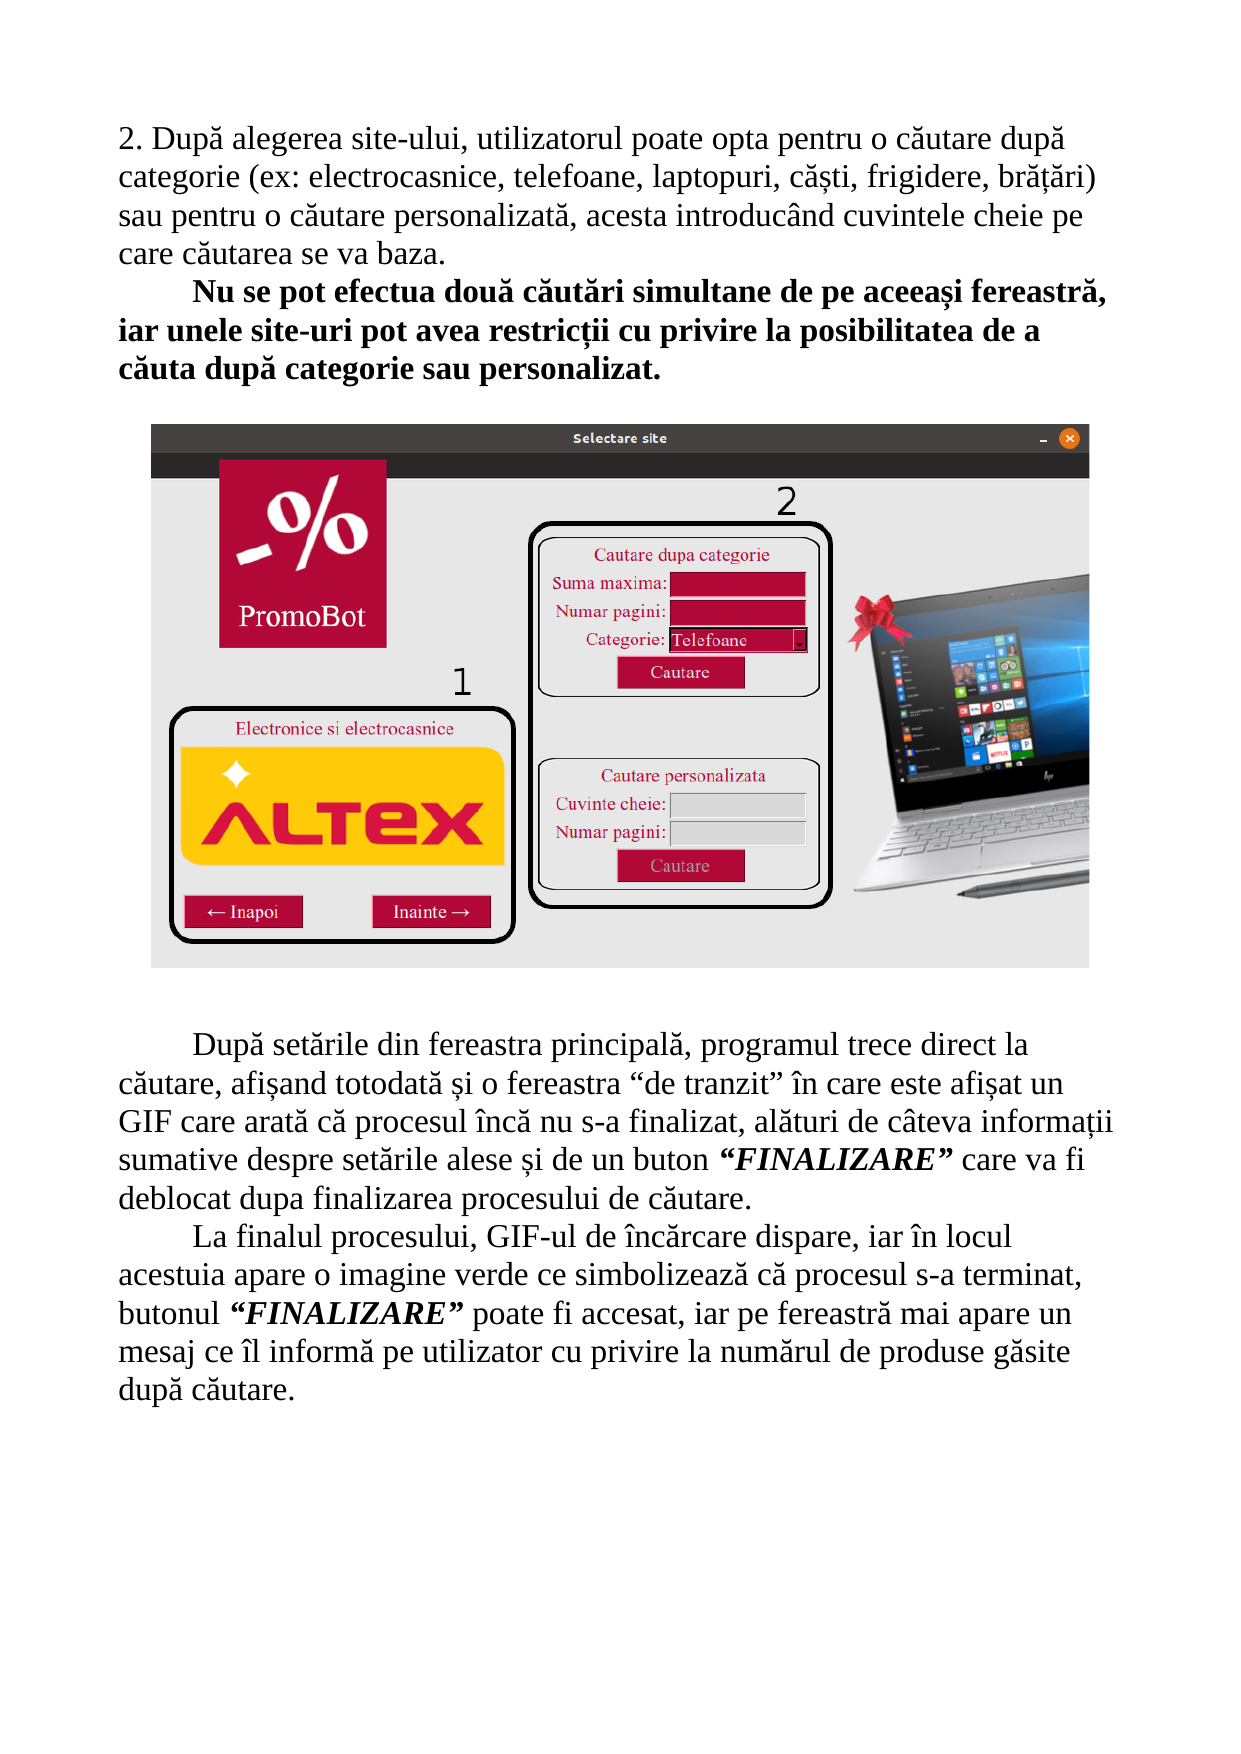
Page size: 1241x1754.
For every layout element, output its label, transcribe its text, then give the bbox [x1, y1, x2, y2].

text După setările din fereastra principală, programul trece direct la căutare, afișand totodată și o fereastra “de tranzit” în care este afișat un GIF care arată că procesul încă nu s-a finalizat, alături de câteva informații sumative despre setările alese și de un buton “FINALIZARE” care va fi deblocat dupa finalizarea procesului de căutare. [118, 1025, 1122, 1216]
text 2. După alegerea site-ului, utilizatorul poate opta pentru o căutare după categorie (ex: electrocasnice, telefoane, laptopuri, căști, frigidere, brățări) sau pentru o căutare personalizată, acesta introducând cuvintele cheie pe care căutarea se va baza. [118, 118, 1122, 271]
text Nu se pot efectua două căutări simultane de pe aceeași fereastră, iar unele site-uri pot avea restricții cu privire la posibilitatea de a căuta după categorie sau personalizat. [118, 271, 1122, 386]
text La finalul procesului, GIF-ul de încărcare dispare, iar în locul acestuia apare o imagine verde ce simbolizează că procesul s-a terminat, butonul “FINALIZARE” poate fi accesat, iar pe fereastră mai apare un mesaj ce îl informă pe utilizator cu privire la numărul de produse găsite după căutare. [118, 1216, 1122, 1408]
